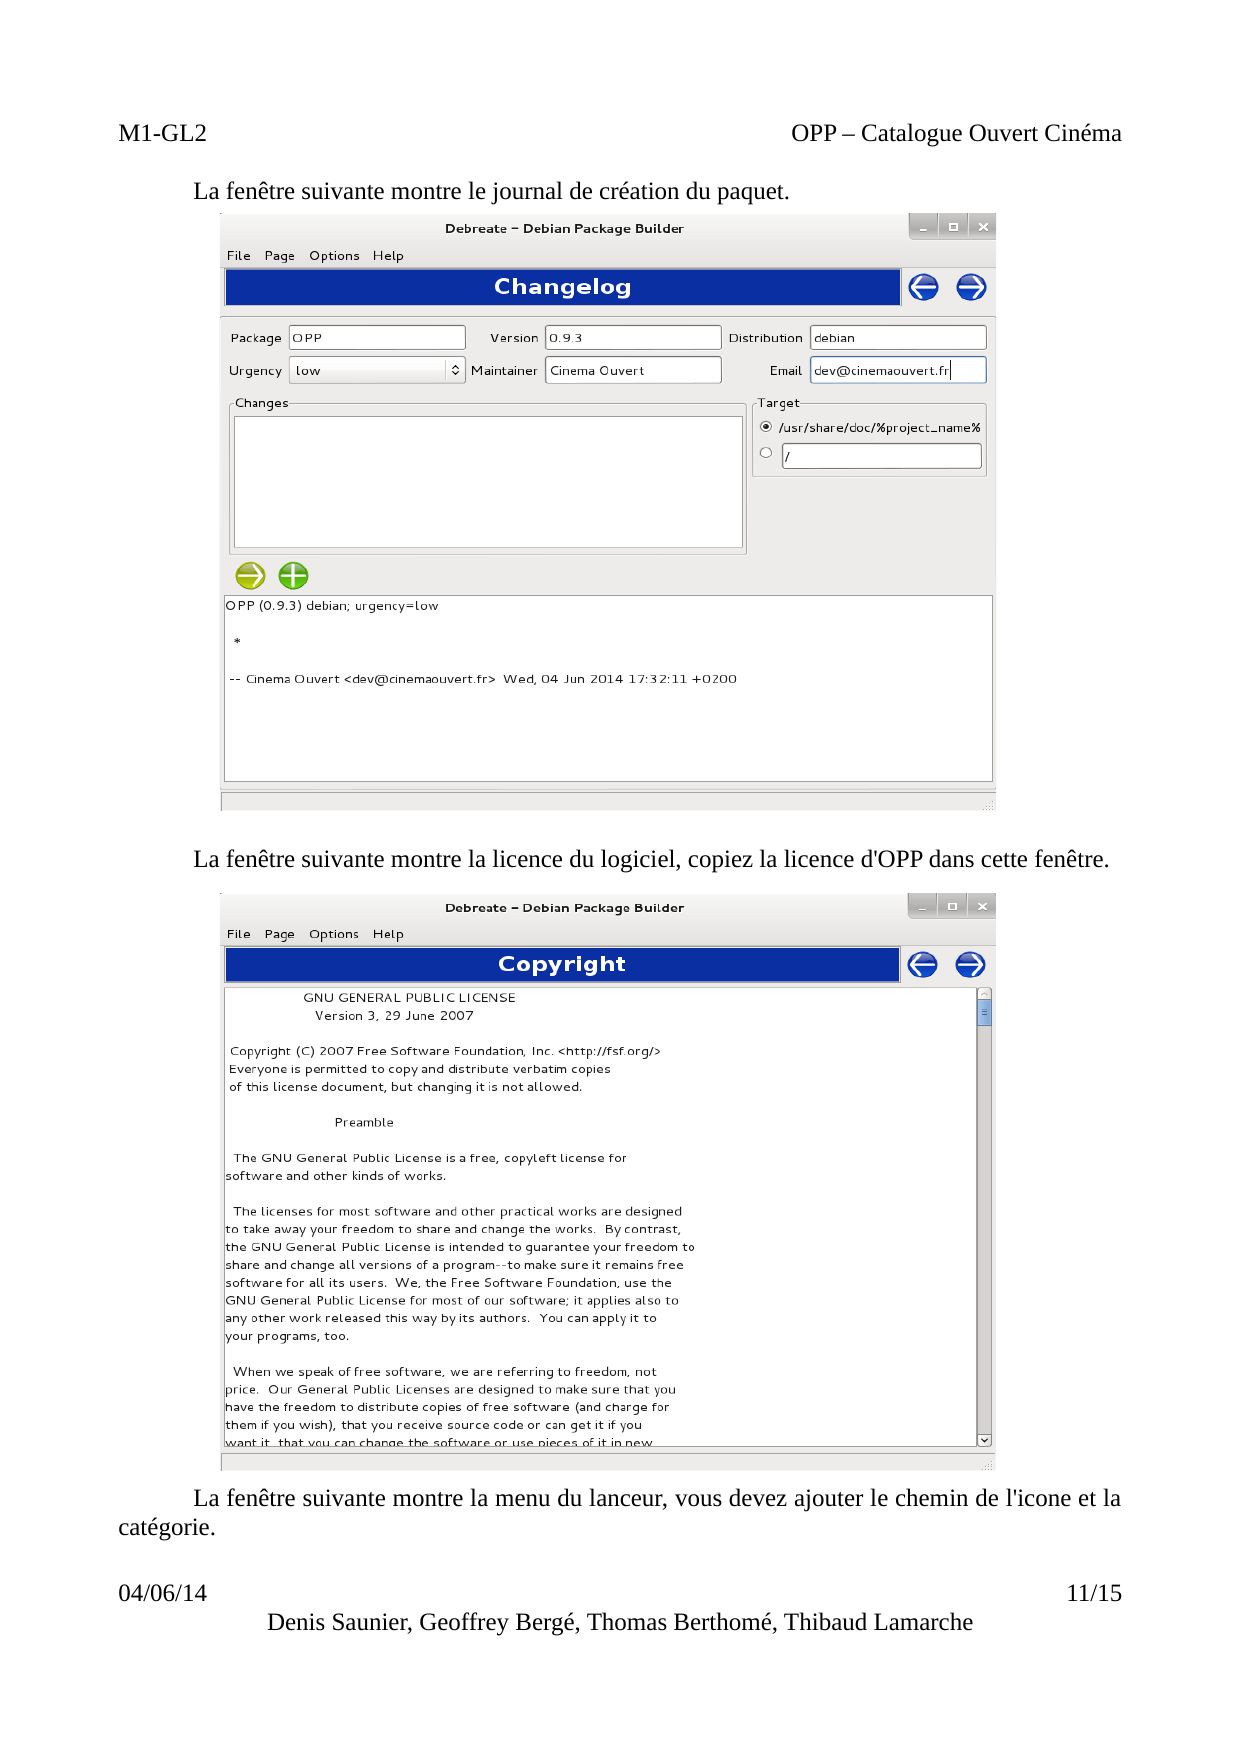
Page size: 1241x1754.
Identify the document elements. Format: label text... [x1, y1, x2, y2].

text La fenêtre suivante montre la licence du logiciel, copiez la licence d'OPP dans cette fenêtre. [193, 844, 1122, 872]
picture [219, 213, 997, 811]
picture [219, 893, 996, 1471]
text La fenêtre suivante montre la menu du lanceur, vous devez ajouter le chemin de l'icone et la catégorie. [118, 1483, 1122, 1540]
text La fenêtre suivante montre le journal de création du paquet. [118, 176, 1122, 205]
